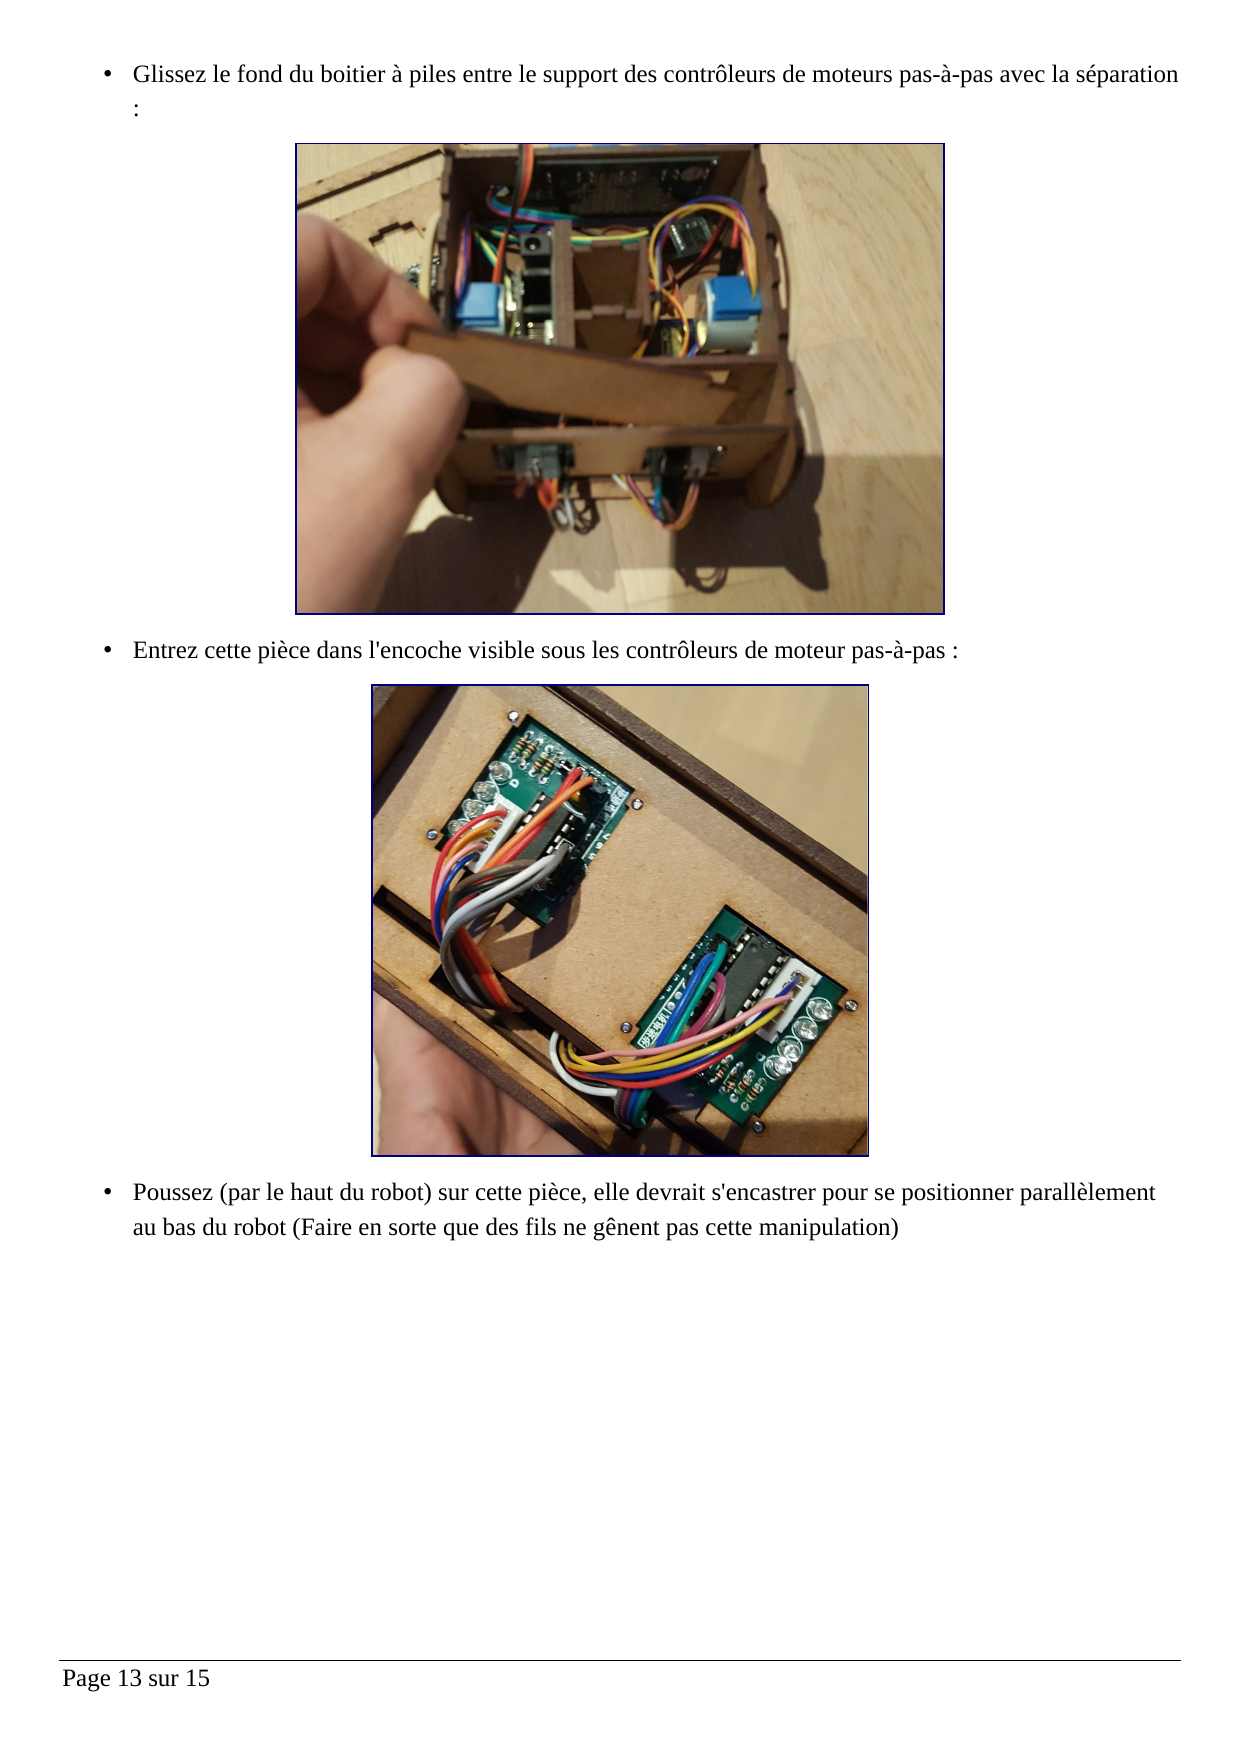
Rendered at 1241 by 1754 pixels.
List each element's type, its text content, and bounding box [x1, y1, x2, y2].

list Poussez (par le haut du robot) sur cette pièce, elle devrait s'encastrer pour se positionner parallèlement au bas du robot (Faire en sorte que des fils ne gênent pas cette manipulation) [103, 1177, 1181, 1240]
list Glissez le fond du boitier à piles entre le support des contrôleurs de moteurs pas-à-pas avec la séparation : [103, 59, 1181, 122]
picture [373, 686, 868, 1155]
picture [297, 144, 943, 613]
list Entrez cette pièce dans l'encoche visible sous les contrôleurs de moteur pas-à-pas : [103, 635, 1181, 664]
